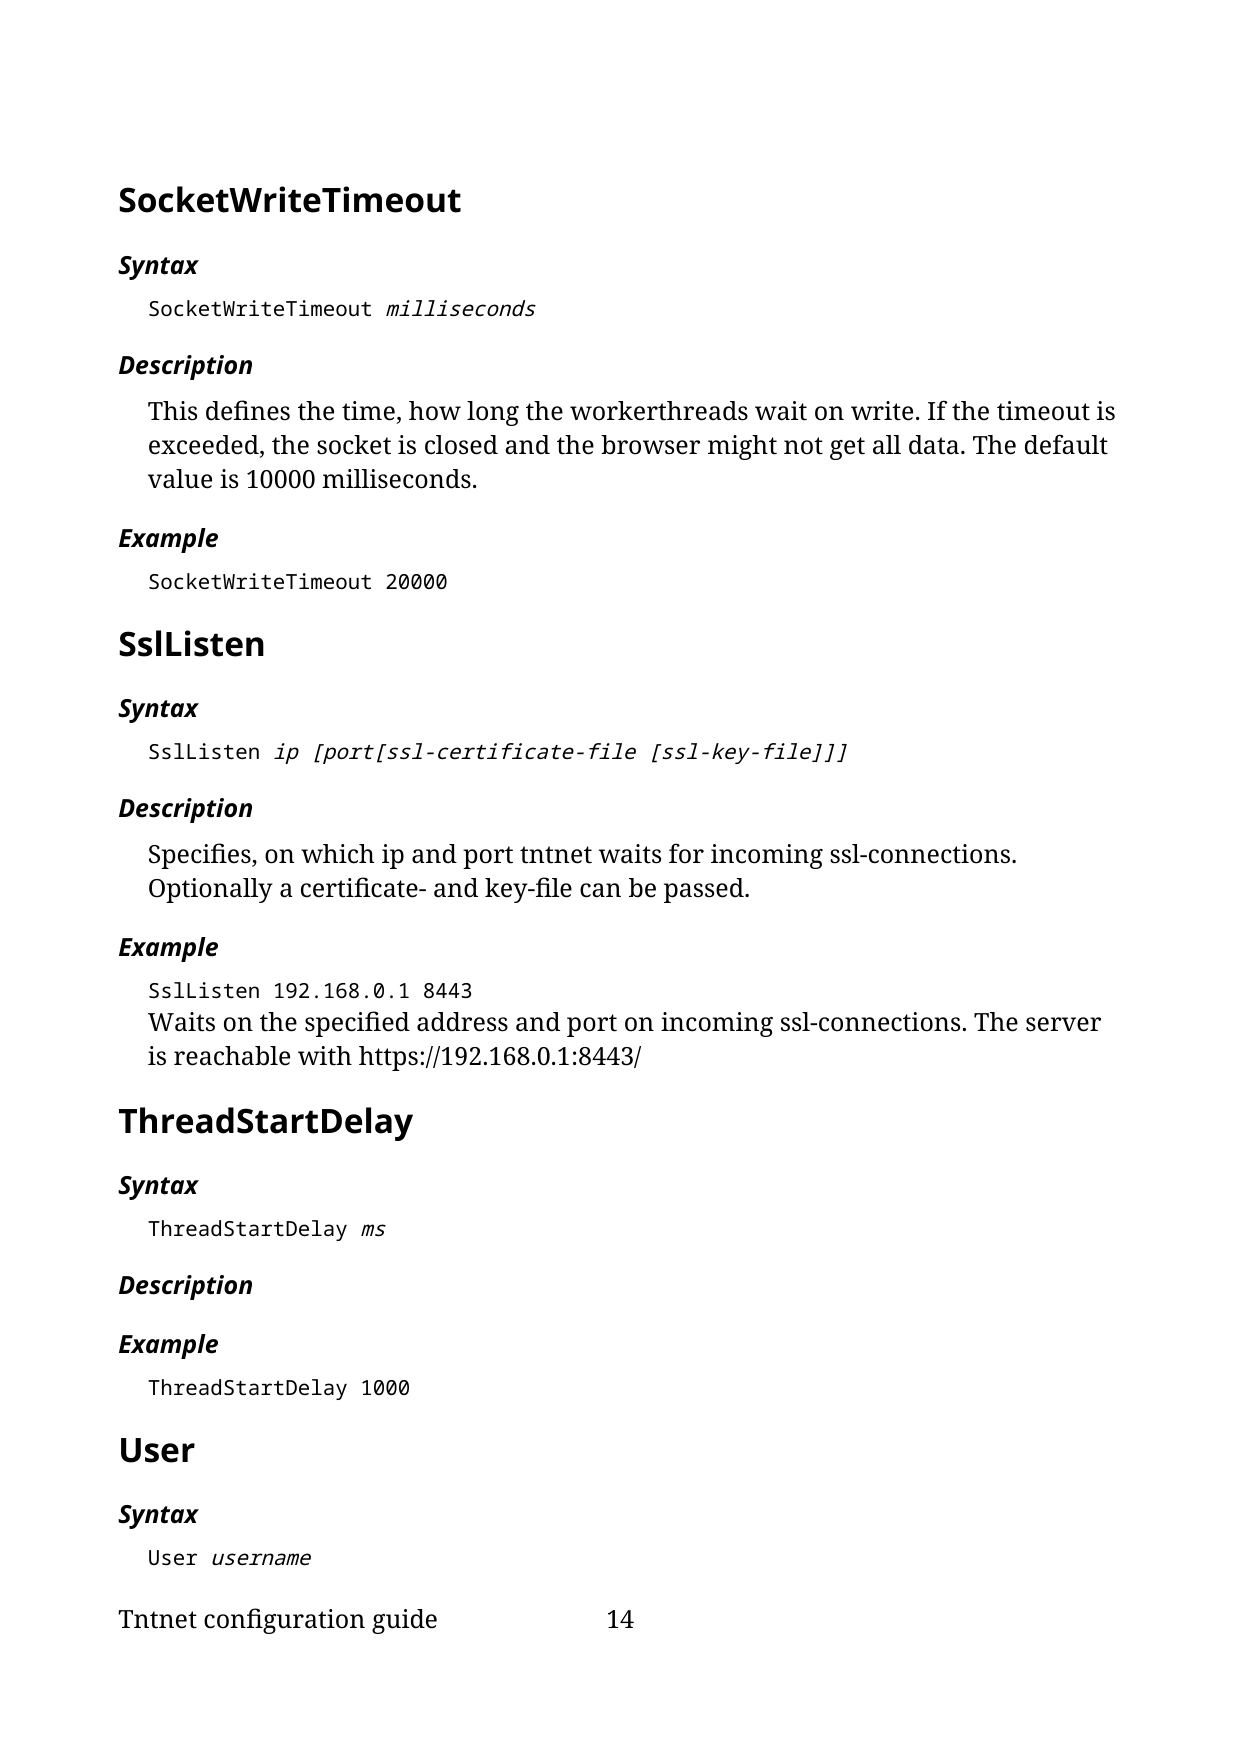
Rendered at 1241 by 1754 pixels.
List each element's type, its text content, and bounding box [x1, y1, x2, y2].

text SslListen 192.168.0.1 8443 [148, 976, 1122, 1004]
text This defines the time, how long the workerthreads wait on write. If the timeout is exceeded, the socket is closed and the browser might not get all data. The default value is 10000 milliseconds. [148, 394, 1122, 496]
text User username [148, 1543, 1122, 1572]
subtitle Syntax [118, 1168, 1122, 1202]
text ThreadStartDelay 1000 [148, 1373, 1122, 1401]
subtitle SslListen [118, 620, 1122, 666]
text Specifies, on which ip and port tntnet waits for incoming ssl-connections. Optionally a certificate- and key-file can be passed. [148, 837, 1122, 905]
subtitle Example [118, 1327, 1122, 1361]
subtitle Example [118, 521, 1122, 554]
subtitle User [118, 1426, 1122, 1472]
text SocketWriteTimeout milliseconds [148, 294, 1122, 322]
subtitle Description [118, 347, 1122, 381]
subtitle Syntax [118, 1497, 1122, 1531]
subtitle Syntax [118, 691, 1122, 725]
subtitle Description [118, 791, 1122, 824]
subtitle Syntax [118, 248, 1122, 282]
text SocketWriteTimeout 20000 [148, 567, 1122, 595]
text SslListen ip [port[ssl-certificate-file [ssl-key-file]]] [148, 737, 1122, 766]
subtitle ThreadStartDelay [118, 1097, 1122, 1143]
subtitle Description [118, 1268, 1122, 1302]
subtitle Example [118, 930, 1122, 964]
subtitle SocketWriteTimeout [118, 177, 1122, 223]
text Waits on the specified address and port on incoming ssl-connections. The server is reachable with https://192.168.0.1:8443/ [148, 1004, 1122, 1072]
text ThreadStartDelay ms [148, 1214, 1122, 1243]
